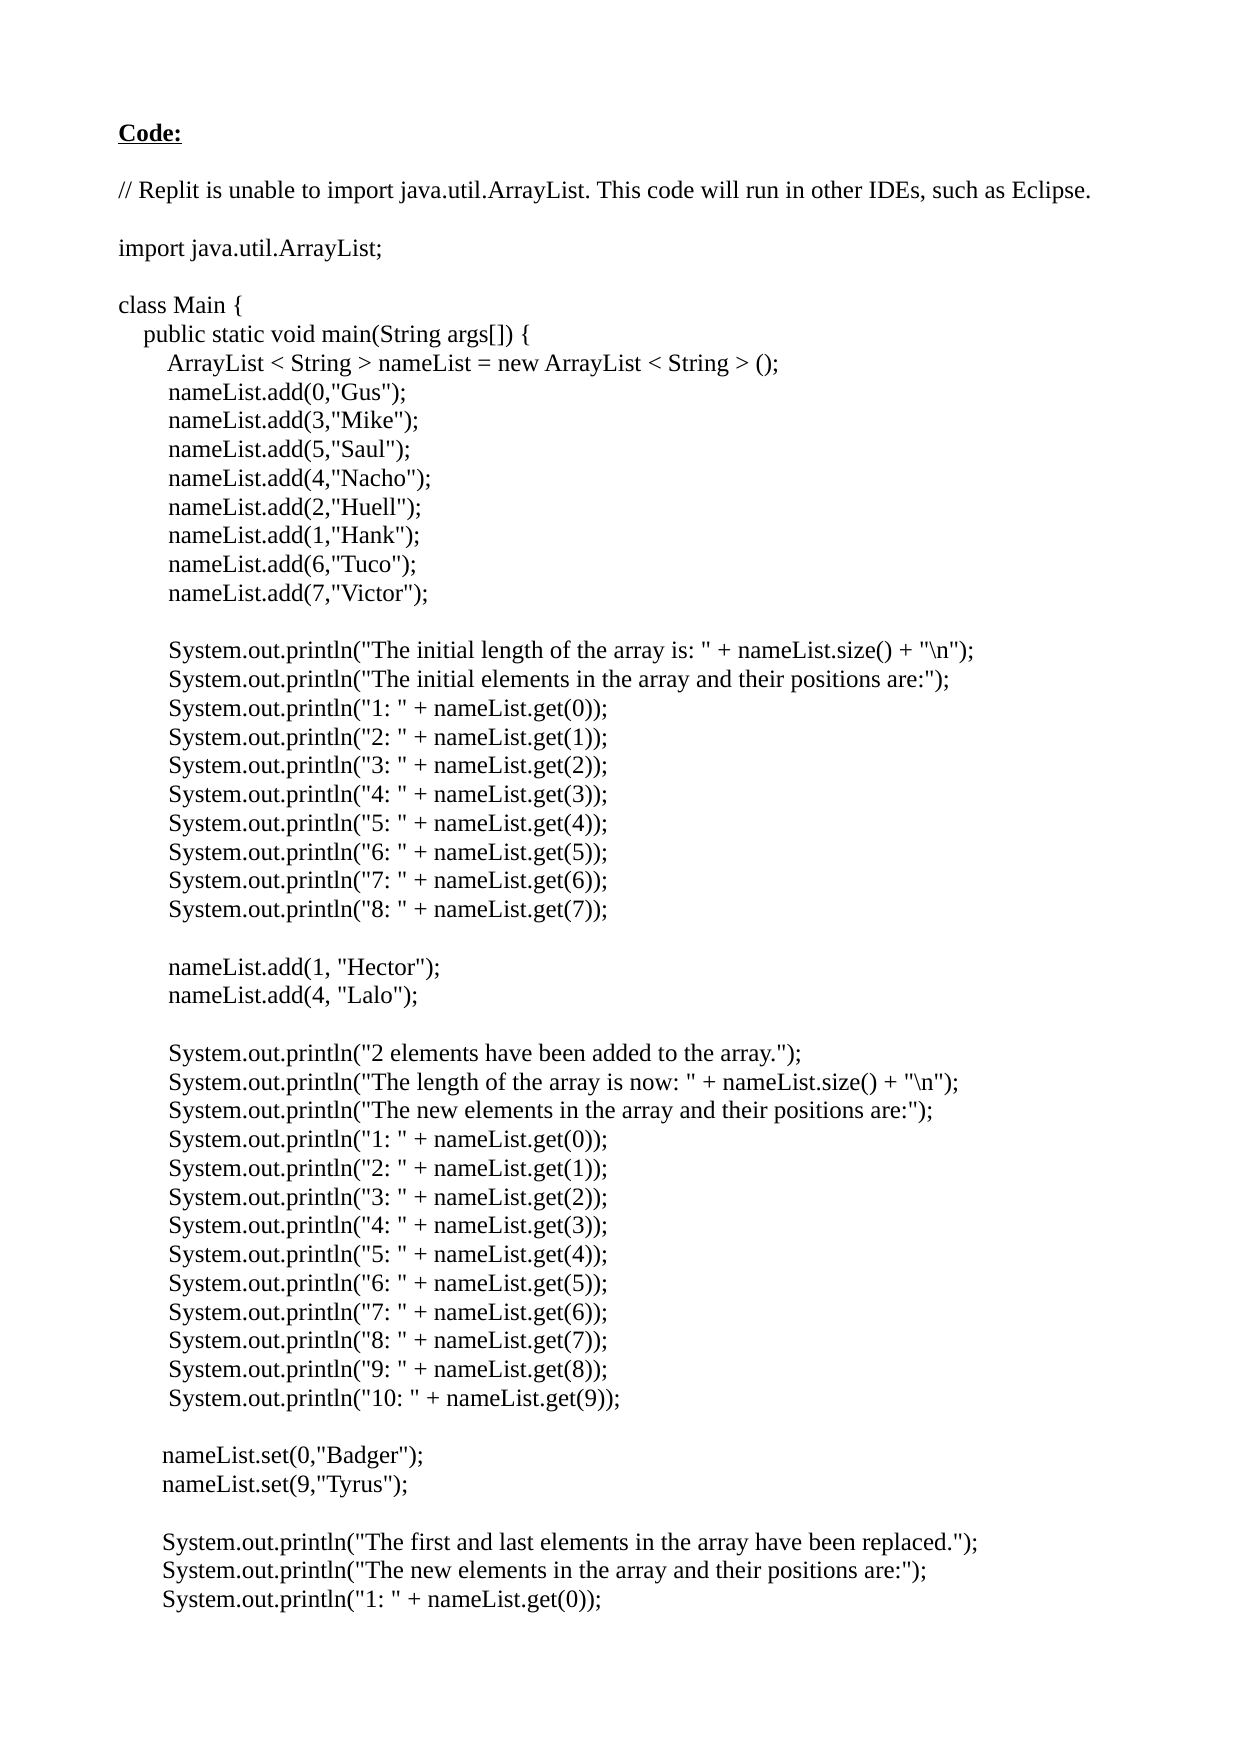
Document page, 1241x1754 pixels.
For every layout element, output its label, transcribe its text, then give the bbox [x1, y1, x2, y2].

text Code: [118, 118, 1122, 147]
text System.out.println("7: " + nameList.get(6)); [118, 866, 1122, 894]
text System.out.println("The new elements in the array and their positions are:"); [118, 1096, 1122, 1124]
text System.out.println("6: " + nameList.get(5)); [118, 837, 1122, 866]
text System.out.println("1: " + nameList.get(0)); [118, 1584, 1122, 1613]
text System.out.println("7: " + nameList.get(6)); [118, 1297, 1122, 1326]
text import java.util.ArrayList; [118, 233, 1122, 262]
text System.out.println("5: " + nameList.get(4)); [118, 808, 1122, 837]
text System.out.println("4: " + nameList.get(3)); [118, 779, 1122, 808]
text System.out.println("5: " + nameList.get(4)); [118, 1239, 1122, 1268]
text nameList.add(1, "Hector"); [118, 952, 1122, 981]
text System.out.println("9: " + nameList.get(8)); [118, 1354, 1122, 1383]
text nameList.add(4,"Nacho"); [118, 463, 1122, 492]
text System.out.println("2 elements have been added to the array."); [118, 1038, 1122, 1067]
text nameList.add(0,"Gus"); [118, 377, 1122, 406]
text System.out.println("1: " + nameList.get(0)); [118, 1124, 1122, 1153]
text System.out.println("1: " + nameList.get(0)); [118, 693, 1122, 722]
text nameList.set(0,"Badger"); [118, 1441, 1122, 1469]
text System.out.println("3: " + nameList.get(2)); [118, 751, 1122, 779]
text System.out.println("The length of the array is now: " + nameList.size() + "\n"); [118, 1067, 1122, 1096]
text public static void main(String args[]) { [118, 319, 1122, 348]
text System.out.println("8: " + nameList.get(7)); [118, 1326, 1122, 1354]
text nameList.add(3,"Mike"); [118, 406, 1122, 434]
text System.out.println("10: " + nameList.get(9)); [118, 1383, 1122, 1412]
text nameList.add(6,"Tuco"); [118, 549, 1122, 578]
text nameList.add(5,"Saul"); [118, 434, 1122, 463]
text nameList.add(2,"Huell"); [118, 492, 1122, 521]
text nameList.set(9,"Tyrus"); [118, 1469, 1122, 1498]
text System.out.println("2: " + nameList.get(1)); [118, 722, 1122, 751]
text System.out.println("8: " + nameList.get(7)); [118, 894, 1122, 923]
text System.out.println("The first and last elements in the array have been replaced."); [118, 1527, 1122, 1556]
text System.out.println("The initial length of the array is: " + nameList.size() + "\n"); [118, 636, 1122, 664]
text nameList.add(4, "Lalo"); [118, 981, 1122, 1009]
text System.out.println("The new elements in the array and their positions are:"); [118, 1556, 1122, 1584]
text System.out.println("The initial elements in the array and their positions are:"); [118, 664, 1122, 693]
text nameList.add(7,"Victor"); [118, 578, 1122, 607]
text // Replit is unable to import java.util.ArrayList. This code will run in other IDEs, such as Eclipse. [118, 176, 1122, 204]
text System.out.println("2: " + nameList.get(1)); [118, 1153, 1122, 1182]
text nameList.add(1,"Hank"); [118, 521, 1122, 549]
text class Main { [118, 291, 1122, 319]
text System.out.println("4: " + nameList.get(3)); [118, 1211, 1122, 1239]
text System.out.println("3: " + nameList.get(2)); [118, 1182, 1122, 1211]
text ArrayList < String > nameList = new ArrayList < String > (); [118, 348, 1122, 377]
text System.out.println("6: " + nameList.get(5)); [118, 1268, 1122, 1297]
